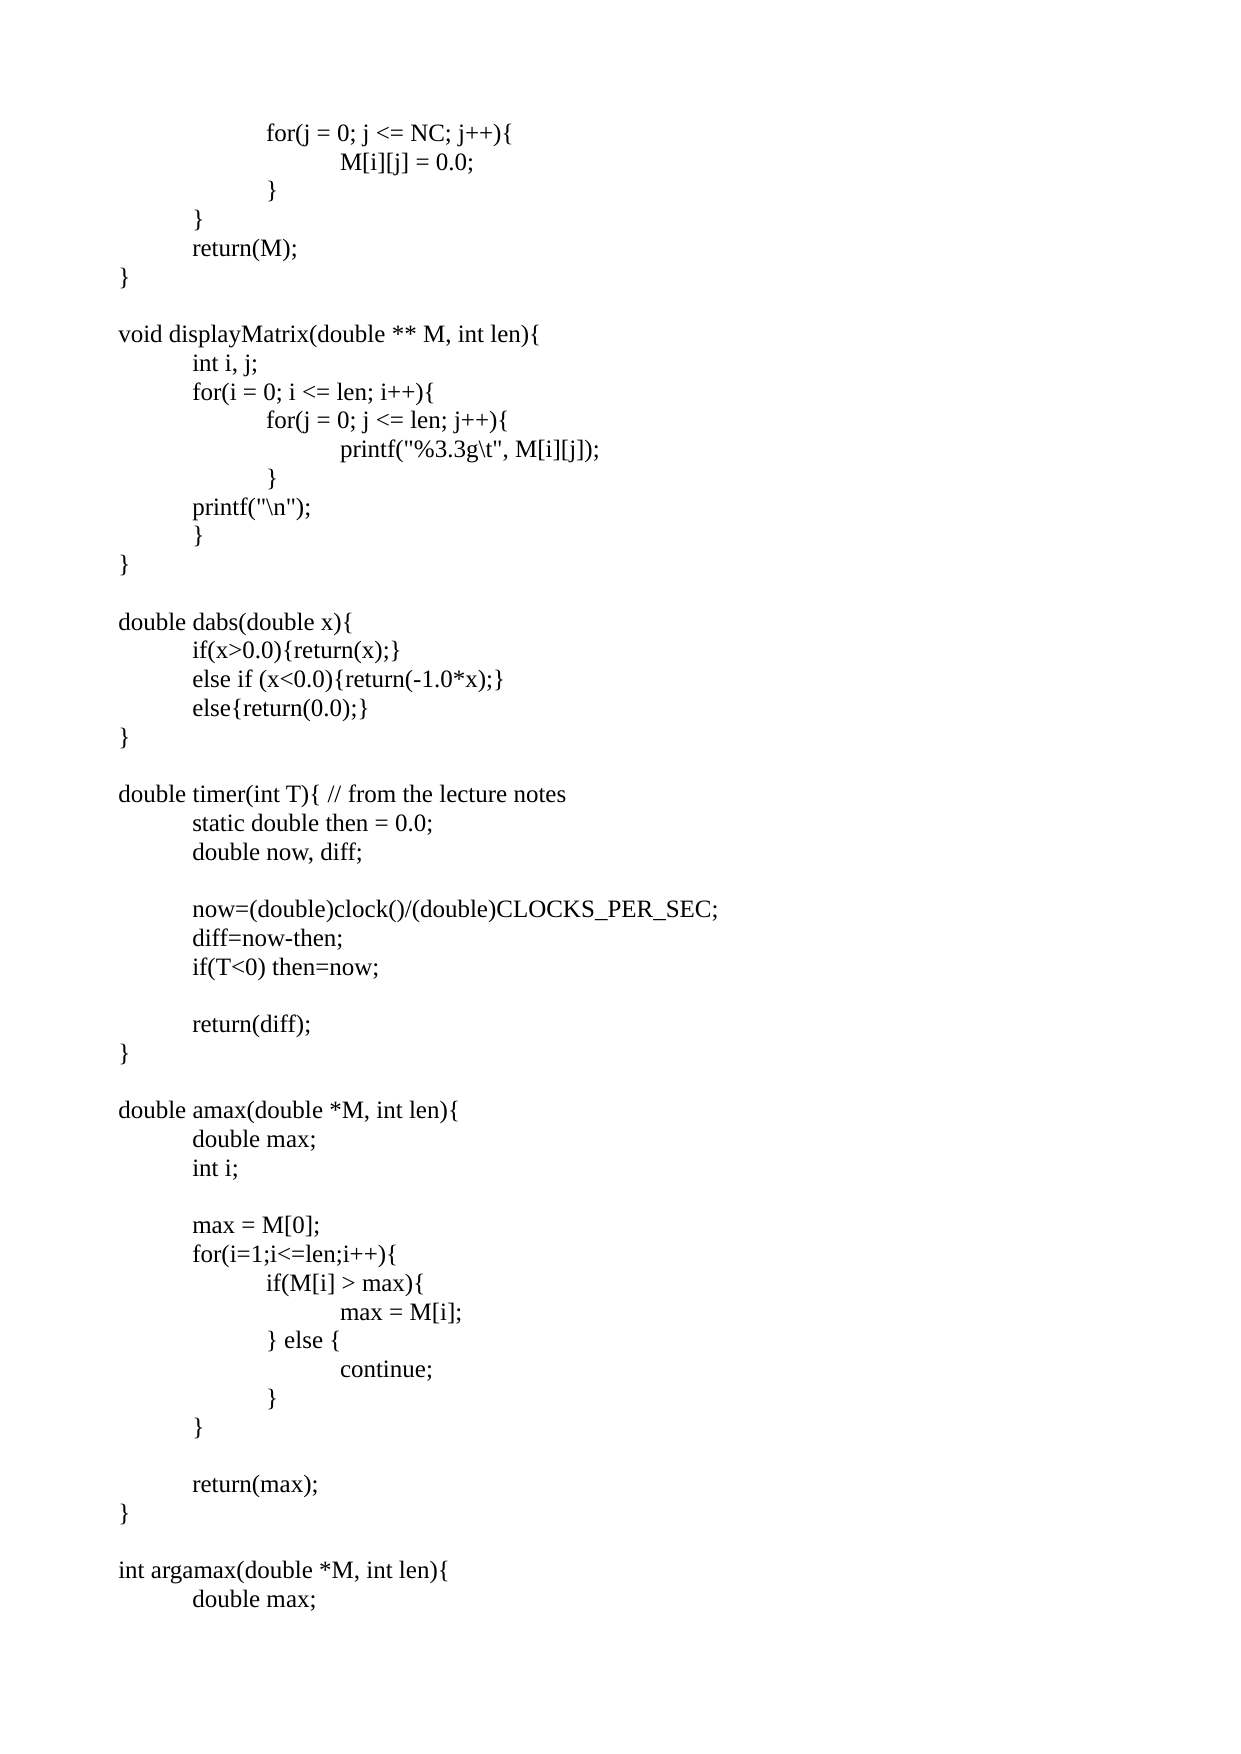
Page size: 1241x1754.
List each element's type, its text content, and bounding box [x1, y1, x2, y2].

text printf("\n"); [118, 492, 1122, 521]
text } [118, 549, 1122, 578]
text return(max); [118, 1469, 1122, 1498]
text static double then = 0.0; [118, 808, 1122, 837]
text else if (x<0.0){return(-1.0*x);} [118, 664, 1122, 693]
text diff=now-then; [118, 923, 1122, 952]
text double dabs(double x){ [118, 607, 1122, 636]
text double max; [118, 1584, 1122, 1613]
text } [118, 463, 1122, 492]
text printf("%3.3g\t", M[i][j]); [118, 434, 1122, 463]
text double now, diff; [118, 837, 1122, 866]
text double timer(int T){ // from the lecture notes [118, 779, 1122, 808]
text return(diff); [118, 1009, 1122, 1038]
text } [118, 1038, 1122, 1067]
text for(j = 0; j <= NC; j++){ [118, 118, 1122, 147]
text } [118, 1383, 1122, 1412]
text int argamax(double *M, int len){ [118, 1556, 1122, 1584]
text int i, j; [118, 348, 1122, 377]
text M[i][j] = 0.0; [118, 147, 1122, 176]
text int i; [118, 1153, 1122, 1182]
text now=(double)clock()/(double)CLOCKS_PER_SEC; [118, 894, 1122, 923]
text if(x>0.0){return(x);} [118, 636, 1122, 664]
text } [118, 1498, 1122, 1527]
text } [118, 262, 1122, 291]
text } [118, 176, 1122, 204]
text } [118, 1412, 1122, 1441]
text } [118, 521, 1122, 549]
text void displayMatrix(double ** M, int len){ [118, 319, 1122, 348]
text } [118, 722, 1122, 751]
text if(T<0) then=now; [118, 952, 1122, 981]
text double amax(double *M, int len){ [118, 1096, 1122, 1124]
text double max; [118, 1124, 1122, 1153]
text } else { [118, 1326, 1122, 1354]
text else{return(0.0);} [118, 693, 1122, 722]
text return(M); [118, 233, 1122, 262]
text for(j = 0; j <= len; j++){ [118, 406, 1122, 434]
text continue; [118, 1354, 1122, 1383]
text if(M[i] > max){ [118, 1268, 1122, 1297]
text } [118, 204, 1122, 233]
text max = M[0]; [118, 1211, 1122, 1239]
text max = M[i]; [118, 1297, 1122, 1326]
text for(i = 0; i <= len; i++){ [118, 377, 1122, 406]
text for(i=1;i<=len;i++){ [118, 1239, 1122, 1268]
